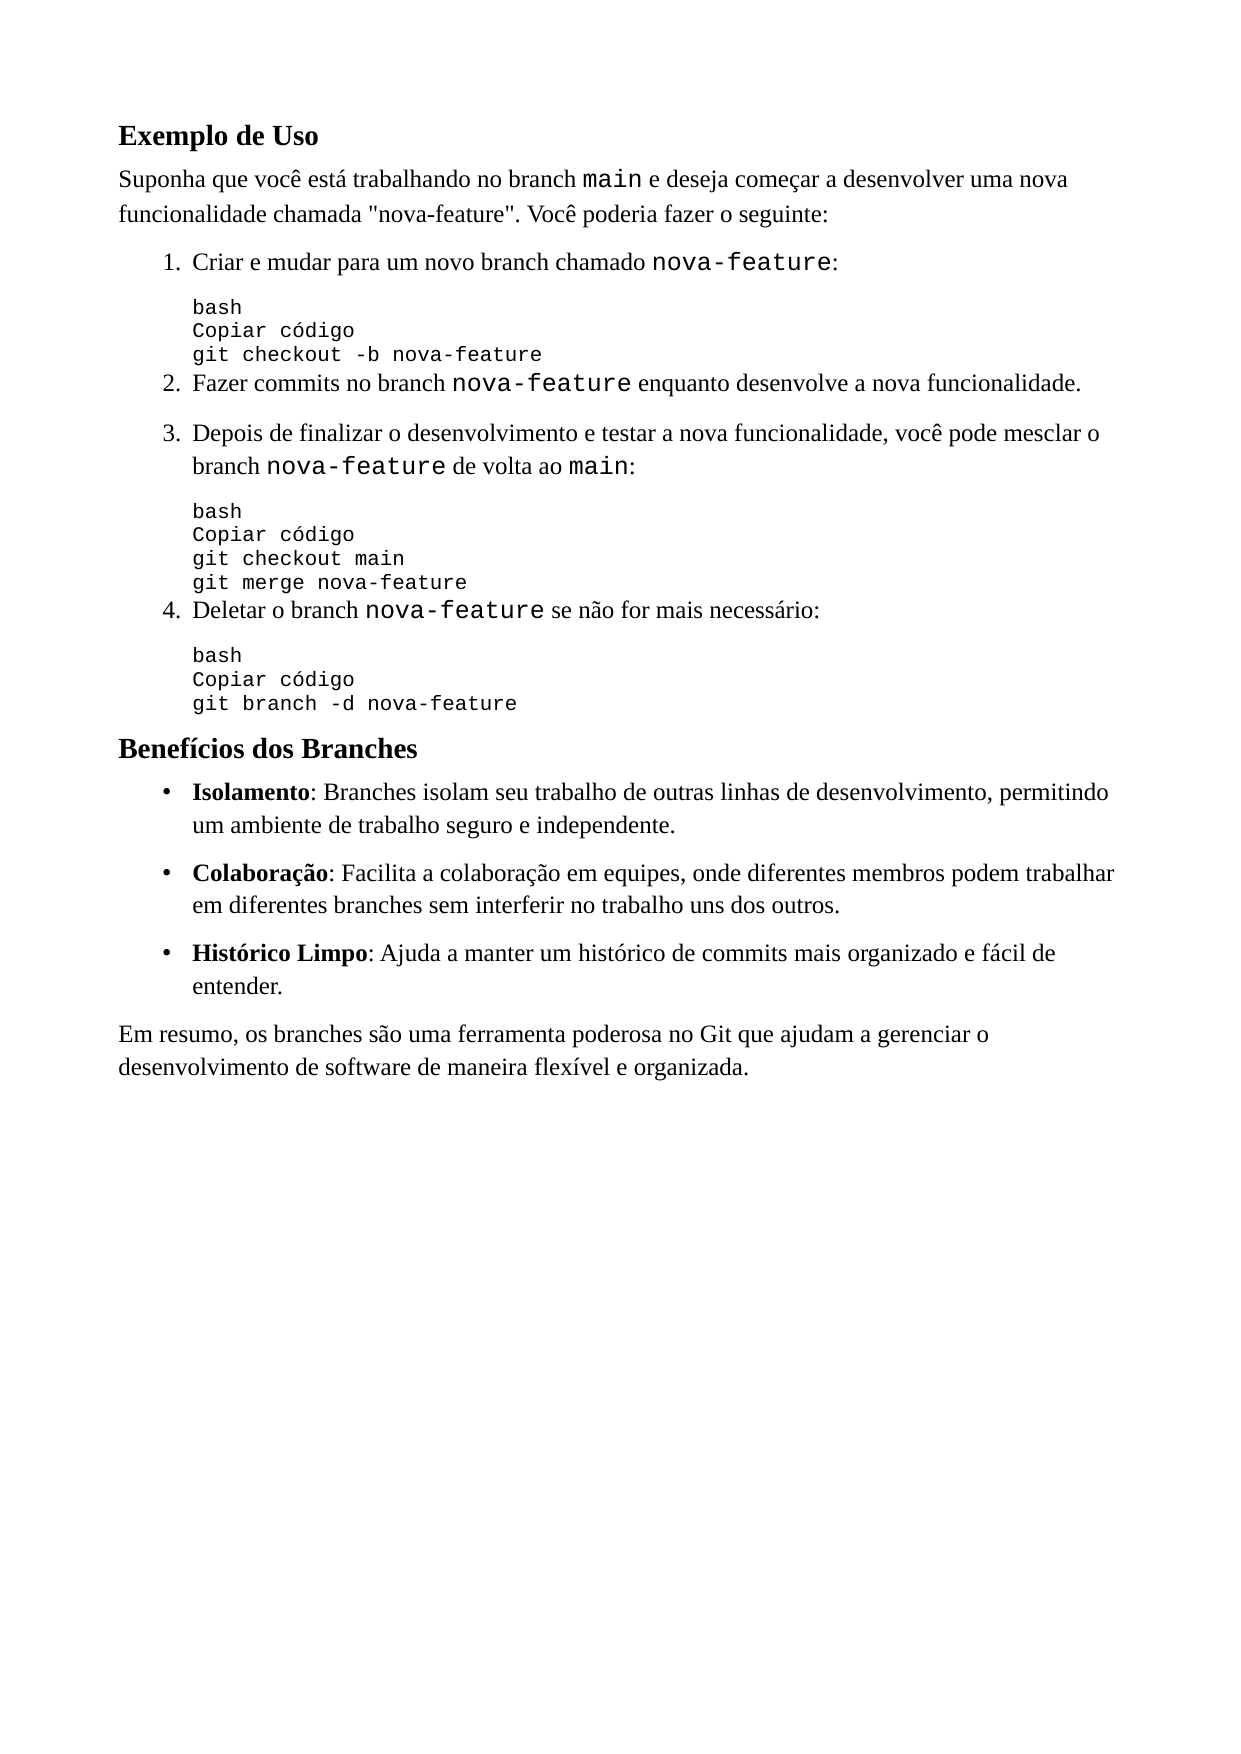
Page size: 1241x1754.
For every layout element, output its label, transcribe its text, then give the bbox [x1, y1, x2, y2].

list git checkout -b nova-feature [162, 344, 1122, 368]
list bash [162, 645, 1122, 669]
list Copiar código [162, 669, 1122, 693]
list bash [162, 501, 1122, 524]
list Isolamento: Branches isolam seu trabalho de outras linhas de desenvolvimento, permitindo um ambiente de trabalho seguro e independente. [162, 777, 1122, 839]
subtitle Benefícios dos Branches [118, 731, 1122, 764]
text Em resumo, os branches são uma ferramenta poderosa no Git que ajudam a gerenciar o desenvolvimento de software de maneira flexível e organizada. [118, 1019, 1122, 1081]
list Criar e mudar para um novo branch chamado nova-feature: [162, 247, 1122, 278]
list git checkout main [162, 548, 1122, 572]
list Copiar código [162, 321, 1122, 344]
list Fazer commits no branch nova-feature enquanto desenvolve a nova funcionalidade. [162, 368, 1122, 399]
list bash [162, 297, 1122, 321]
list Colaboração: Facilita a colaboração em equipes, onde diferentes membros podem trabalhar em diferentes branches sem interferir no trabalho uns dos outros. [162, 858, 1122, 919]
text Suponha que você está trabalhando no branch main e deseja começar a desenvolver uma nova funcionalidade chamada "nova-feature". Você poderia fazer o seguinte: [118, 164, 1122, 228]
list Depois de finalizar o desenvolvimento e testar a nova funcionalidade, você pode mesclar o branch nova-feature de volta ao main: [162, 418, 1122, 482]
list Deletar o branch nova-feature se não for mais necessário: [162, 595, 1122, 626]
list Copiar código [162, 524, 1122, 548]
subtitle Exemplo de Uso [118, 118, 1122, 152]
list git branch -d nova-feature [162, 693, 1122, 716]
list Histórico Limpo: Ajuda a manter um histórico de commits mais organizado e fácil de entender. [162, 938, 1122, 1000]
list git merge nova-feature [162, 572, 1122, 595]
